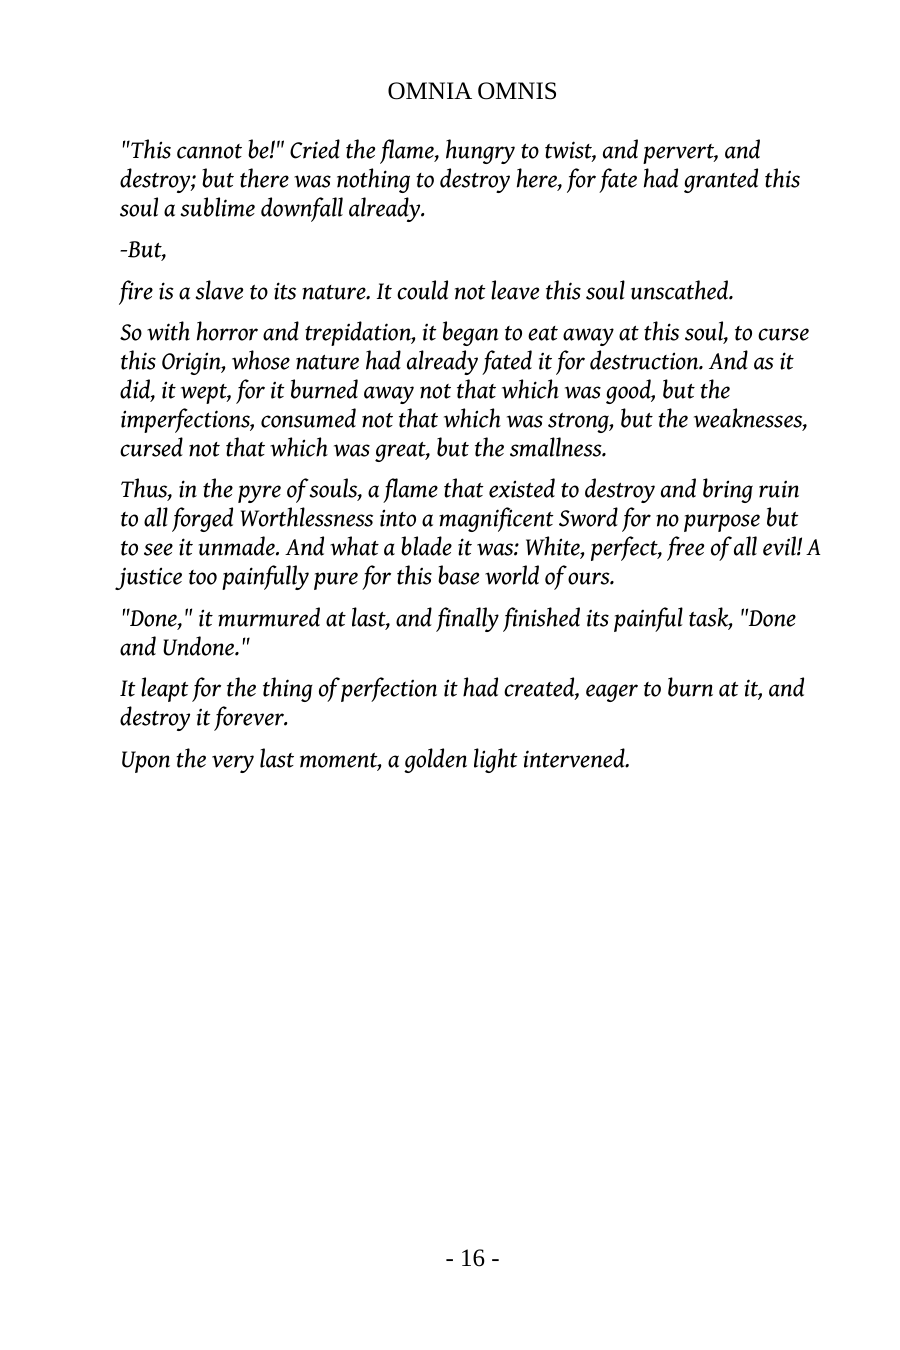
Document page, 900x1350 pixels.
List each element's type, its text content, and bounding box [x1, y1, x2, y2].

text It leapt for the thing of perfection it had created, eager to burn at it, and destroy it forever. [120, 675, 825, 733]
text "Done," it murmured at last, and finally finished its painful task, "Done and Undone." [120, 604, 825, 662]
text fire is a slave to its nature. It could not leave this soul unscathed. [120, 277, 825, 306]
text So with horror and trepidation, it began to eat away at this soul, to curse this Origin, whose nature had already fated it for destruction. And as it did, it wept, for it burned away not that which was good, but the imperfections, consumed not that which was strong, but the weaknesses, cursed not that which was great, but the smallness. [120, 319, 825, 463]
text -But, [120, 236, 825, 265]
text "This cannot be!" Cried the flame, hungry to twist, and pervert, and destroy; but there was nothing to destroy here, for fate had granted this soul a sublime downfall already. [120, 136, 825, 223]
text Upon the very last moment, a golden light intervened. [120, 745, 825, 774]
text Thus, in the pyre of souls, a flame that existed to destroy and bring ruin to all forged Worthlessness into a magnificent Sword for no purpose but to see it unmade. And what a blade it was: White, perfect, free of all evil! A justice too painfully pure for this base world of ours. [120, 476, 825, 592]
